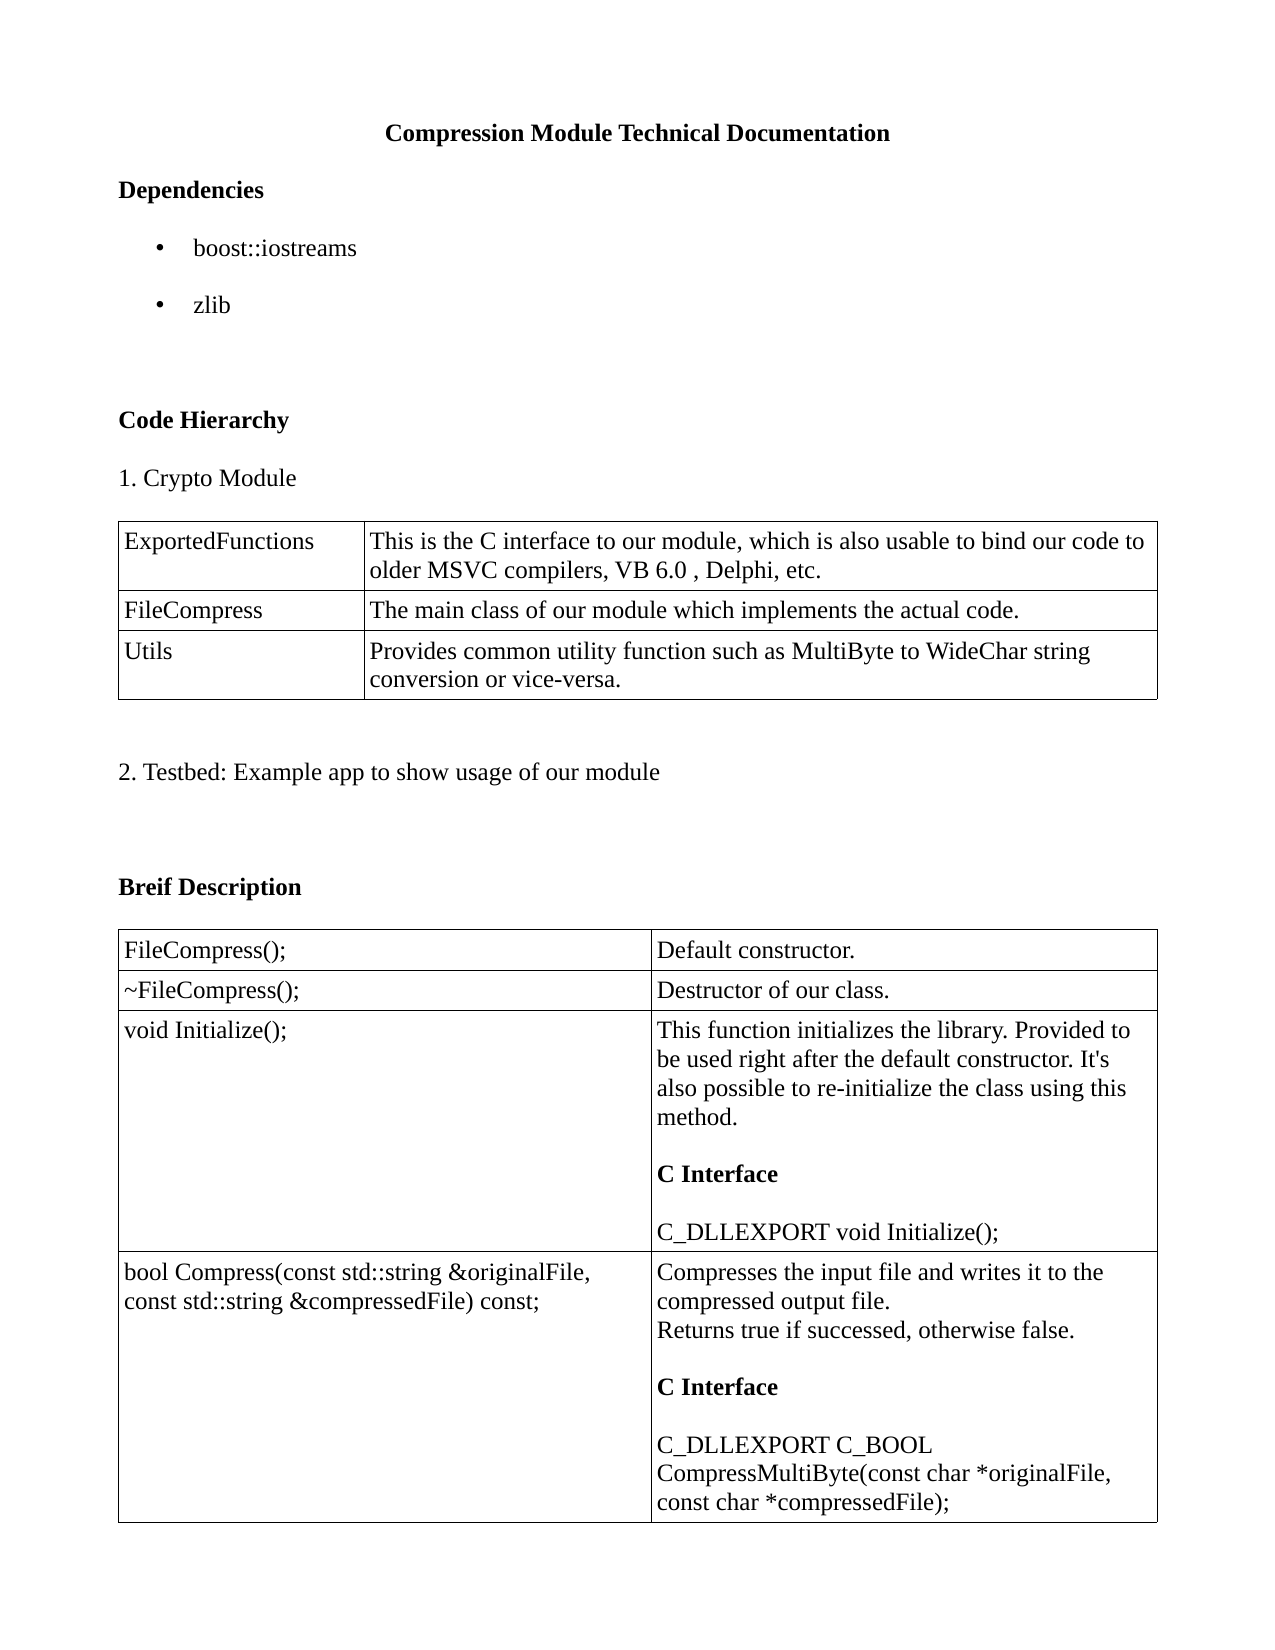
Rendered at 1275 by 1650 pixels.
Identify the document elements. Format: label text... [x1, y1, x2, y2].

table_cell void Initialize(); [119, 1011, 651, 1251]
table_cell bool Compress(const std::string &originalFile, const std::string &compressedFile) const; [119, 1252, 651, 1522]
table_header This is the C interface to our module, which is also usable to bind our code to older MSVC compilers, VB 6.0 , Delphi, etc. [365, 522, 1157, 590]
list zlib [156, 291, 1157, 319]
text Code Hierarchy [118, 406, 1157, 434]
text Compression Module Technical Documentation [118, 118, 1157, 147]
table_cell Utils [119, 631, 364, 699]
text Breif Description [118, 872, 1157, 900]
table_cell This function initializes the library. Provided to be used right after the default constructor. It's also possible to re-initialize the class using this method. C Interface C_DLLEXPORT void Initialize(); [652, 1011, 1157, 1251]
table_cell The main class of our module which implements the actual code. [365, 591, 1157, 630]
table_cell Destructor of our class. [652, 971, 1157, 1010]
table_header Default constructor. [652, 930, 1157, 969]
table_cell Compresses the input file and writes it to the compressed output file. Returns true if successed, otherwise false. C Interface C_DLLEXPORT C_BOOL CompressMultiByte(const char *originalFile, const char *compressedFile); [652, 1252, 1157, 1522]
table_cell Provides common utility function such as MultiByte to WideChar string conversion or vice-versa. [365, 631, 1157, 699]
text Dependencies [118, 176, 1157, 204]
list boost::iostreams [156, 233, 1157, 262]
text 1. Crypto Module [118, 463, 1157, 492]
table_header ExportedFunctions [119, 522, 364, 590]
table_cell ~FileCompress(); [119, 971, 651, 1010]
text 2. Testbed: Example app to show usage of our module [118, 757, 1157, 785]
table_header FileCompress(); [119, 930, 651, 969]
table_cell FileCompress [119, 591, 364, 630]
